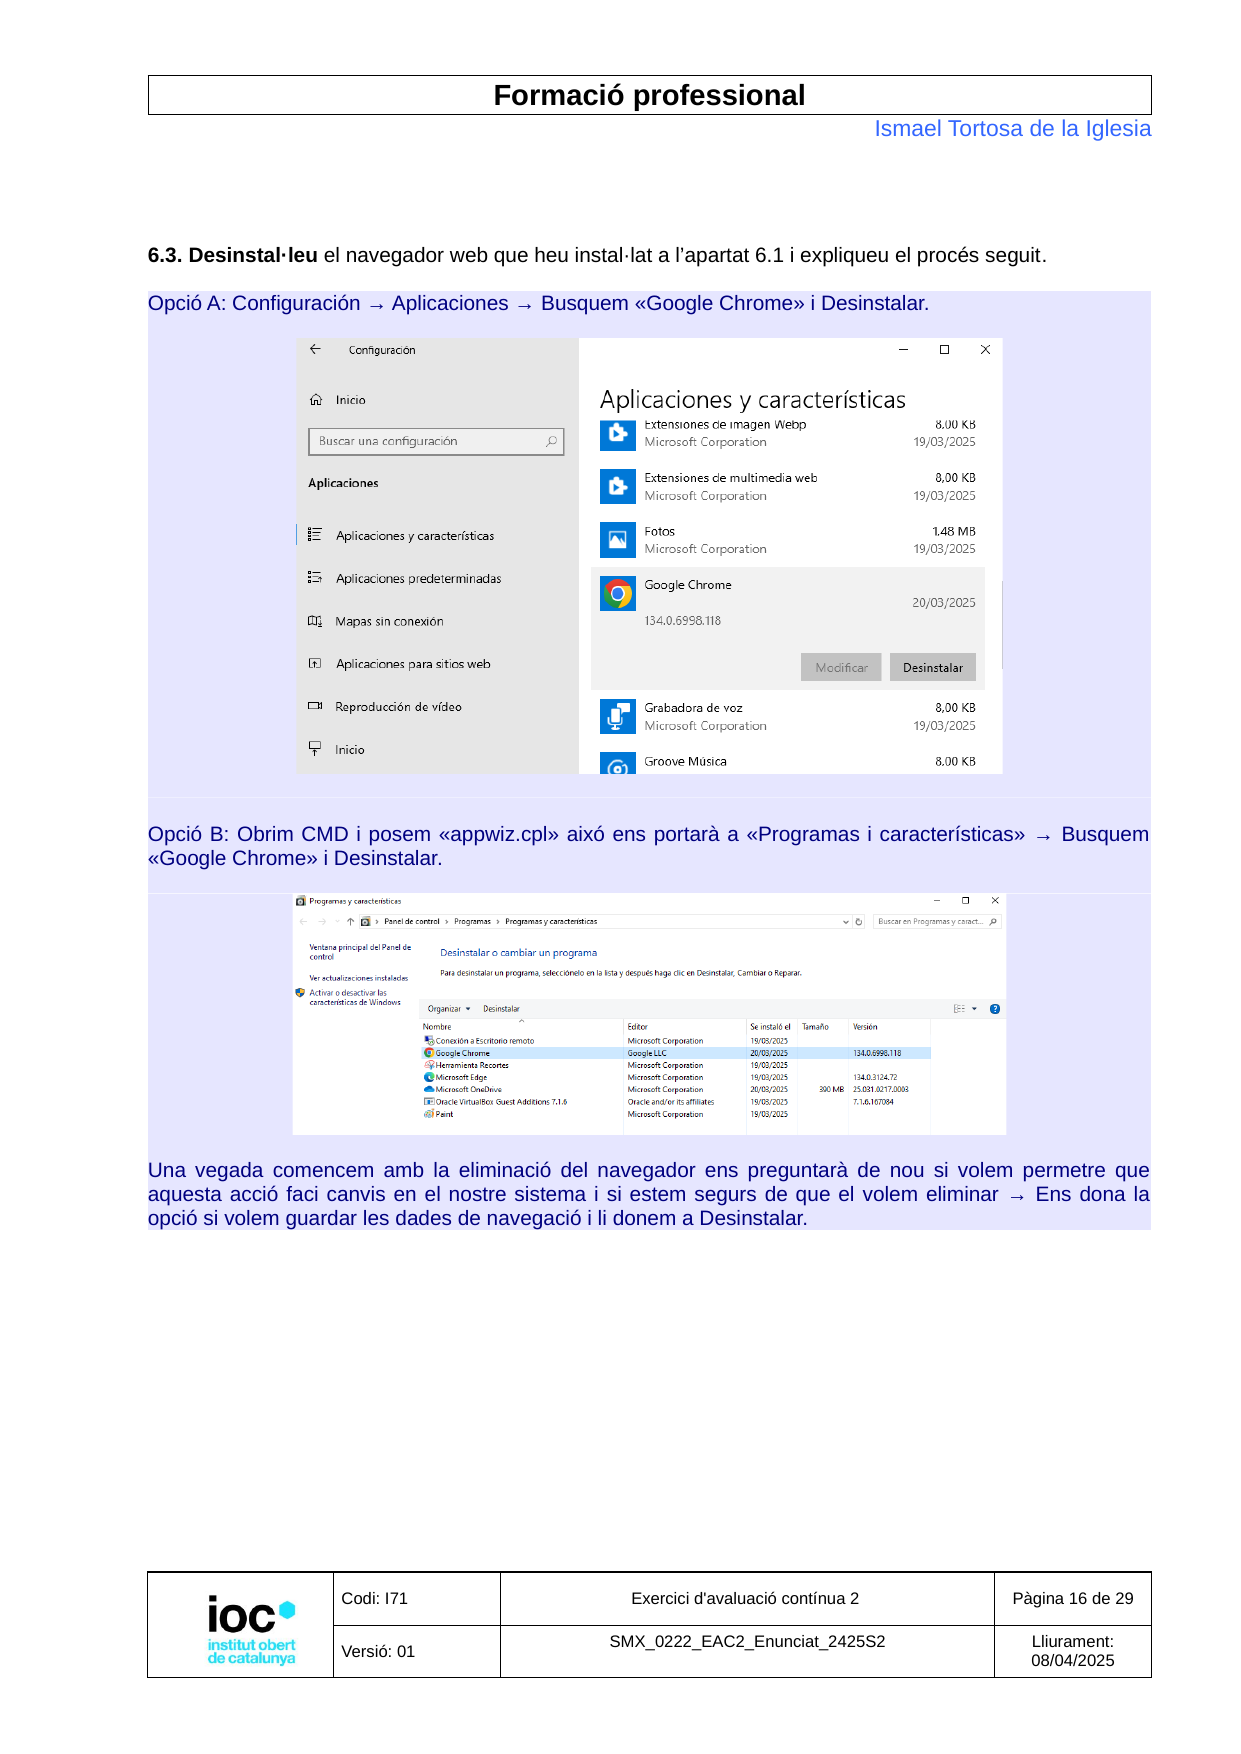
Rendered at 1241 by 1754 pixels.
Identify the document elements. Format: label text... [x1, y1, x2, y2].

picture [292, 893, 1007, 1135]
picture [195, 1581, 309, 1677]
text Opció B: Obrim CMD i posem «appwiz.cpl» aixó ens portarà a «Programas i características» → Busquem «Google Chrome» i Desinstalar. [148, 822, 1151, 869]
text 6.3. Desinstal·leu el navegador web que heu instal·lat a l’apartat 6.1 i expliqueu el procés seguit. [148, 243, 1151, 267]
text Una vegada comencem amb la eliminació del navegador ens preguntarà de nou si volem permetre que aquesta acció faci canvis en el nostre sistema i si estem segurs de que el volem eliminar → Ens dona la opció si volem guardar les dades de navegació i li donem a Desinstalar. [148, 1158, 1151, 1230]
text Opció A: Configuración → Aplicaciones → Busquem «Google Chrome» i Desinstalar. [148, 291, 1151, 315]
picture [296, 338, 1003, 774]
